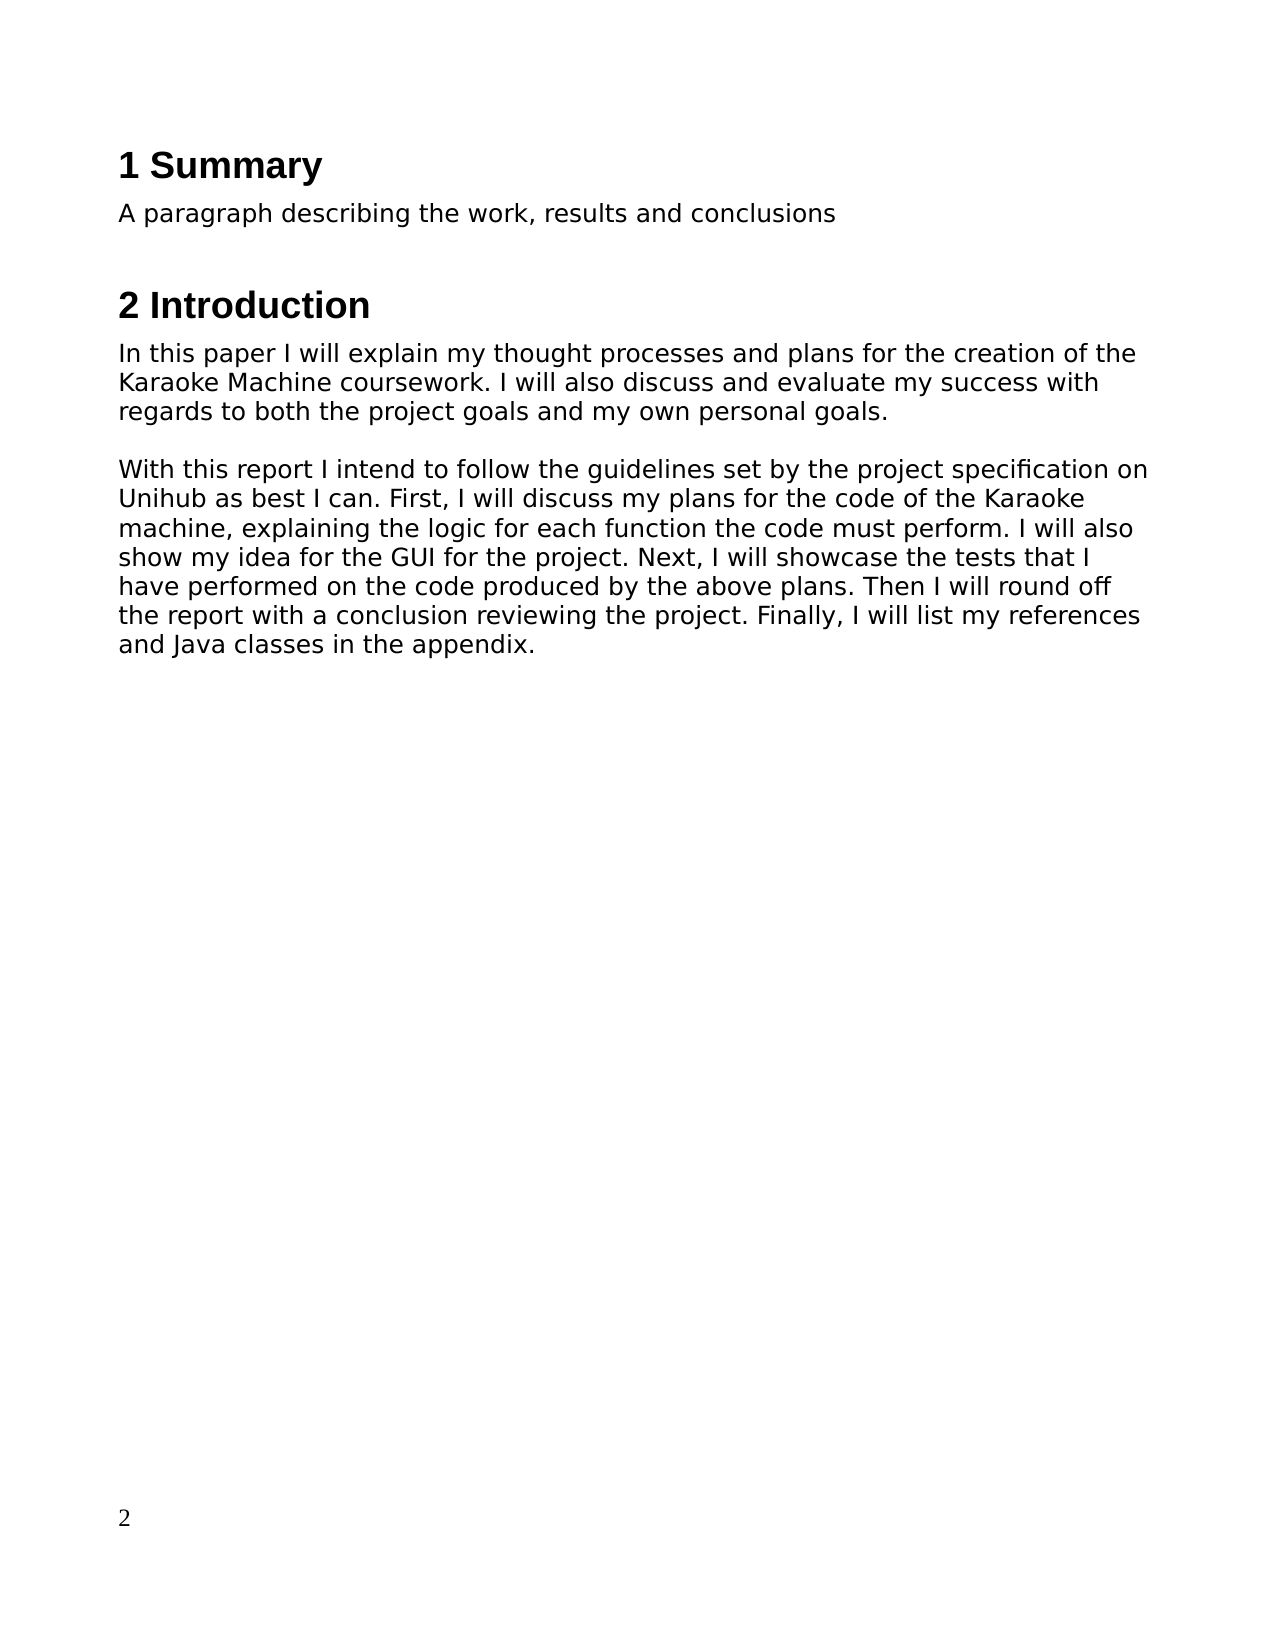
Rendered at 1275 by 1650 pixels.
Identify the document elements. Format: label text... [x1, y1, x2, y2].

subtitle 1 Summary [118, 143, 1157, 187]
subtitle 2 Introduction [118, 283, 1157, 326]
text A paragraph describing the work, results and conclusions [118, 199, 1157, 228]
text With this report I intend to follow the guidelines set by the project specification on Unihub as best I can. First, I will discuss my plans for the code of the Karaoke machine, explaining the logic for each function the code must perform. I will also show my idea for the GUI for the project. Next, I will showcase the tests that I have performed on the code produced by the above plans. Then I will round off the report with a conclusion reviewing the project. Finally, I will list my references and Java classes in the appendix. [118, 455, 1157, 659]
text In this paper I will explain my thought processes and plans for the creation of the Karaoke Machine coursework. I will also discuss and evaluate my success with regards to both the project goals and my own personal goals. [118, 339, 1157, 426]
